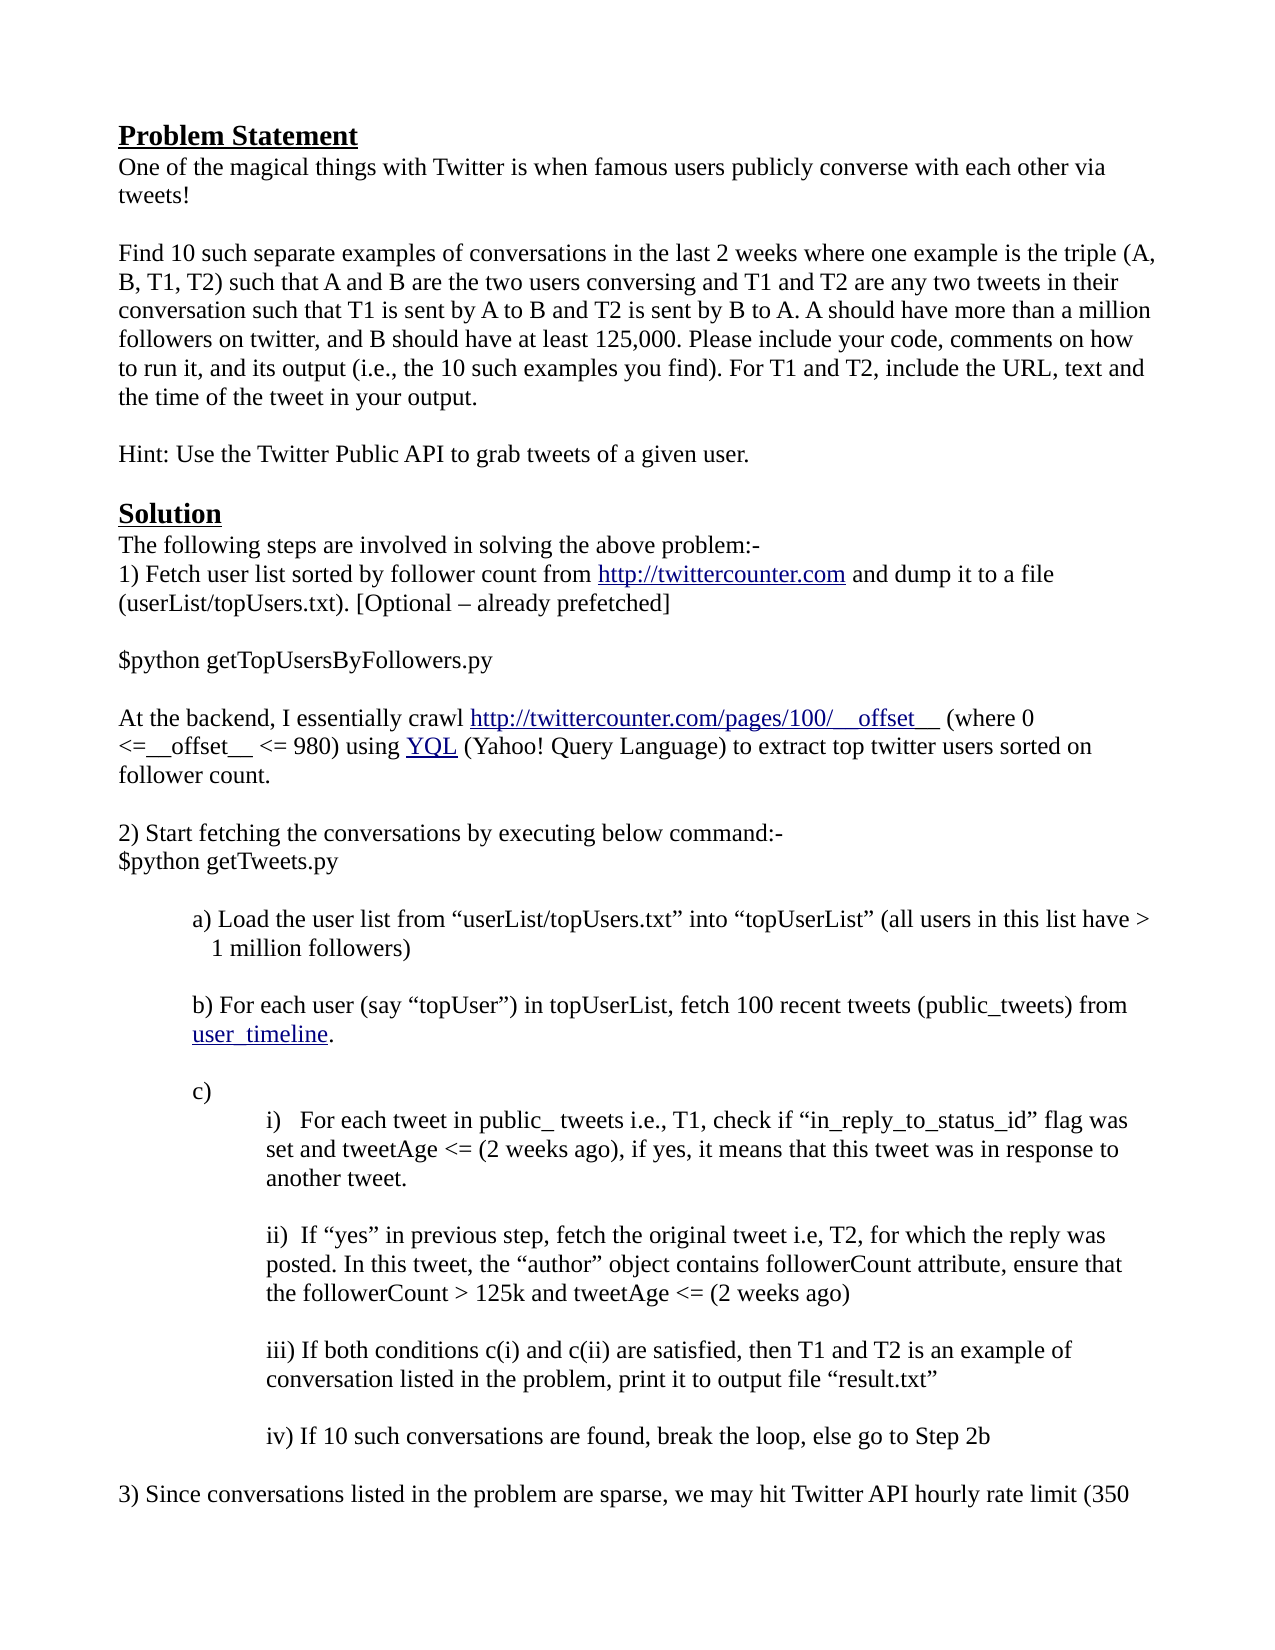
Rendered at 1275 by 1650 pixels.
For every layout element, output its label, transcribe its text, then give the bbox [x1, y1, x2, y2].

text $python getTweets.py [118, 846, 1157, 875]
text Hint: Use the Twitter Public API to grab tweets of a given user. [118, 439, 1157, 468]
text 2) Start fetching the conversations by executing below command:- [118, 818, 1157, 846]
text Solution [118, 497, 1157, 530]
text Find 10 such separate examples of conversations in the last 2 weeks where one example is the triple (A, B, T1, T2) such that A and B are the two users conversing and T1 and T2 are any two tweets in their conversation such that T1 is sent by A to B and T2 is sent by B to A. A should have more than a million followers on twitter, and B should have at least 125,000. Please include your code, comments on how to run it, and its output (i.e., the 10 such examples you find). For T1 and T2, include the URL, text and the time of the tweet in your output. [118, 238, 1157, 410]
text a) Load the user list from “userList/topUsers.txt” into “topUserList” (all users in this list have > 1 million followers) [118, 904, 1157, 961]
text $python getTopUsersByFollowers.py [118, 645, 1157, 674]
text The following steps are involved in solving the above problem:- [118, 530, 1157, 559]
text Problem Statement [118, 118, 1157, 152]
text b) For each user (say “topUser”) in topUserList, fetch 100 recent tweets (public_tweets) from user_timeline. [118, 990, 1157, 1048]
text One of the magical things with Twitter is when famous users publicly converse with each other via tweets! [118, 152, 1157, 209]
text i) For each tweet in public_ tweets i.e., T1, check if “in_reply_to_status_id” flag was set and tweetAge <= (2 weeks ago), if yes, it means that this tweet was in response to another tweet. [118, 1105, 1157, 1191]
text c) [118, 1076, 1157, 1105]
text iii) If both conditions c(i) and c(ii) are satisfied, then T1 and T2 is an example of conversation listed in the problem, print it to output file “result.txt” [118, 1335, 1157, 1393]
text iv) If 10 such conversations are found, break the loop, else go to Step 2b [118, 1421, 1157, 1450]
text 1) Fetch user list sorted by follower count from http://twittercounter.com and dump it to a file (userList/topUsers.txt). [Optional – already prefetched] [118, 559, 1157, 616]
text ii) If “yes” in previous step, fetch the original tweet i.e, T2, for which the reply was posted. In this tweet, the “author” object contains followerCount attribute, ensure that the followerCount > 125k and tweetAge <= (2 weeks ago) [118, 1220, 1157, 1306]
text 3) Since conversations listed in the problem are sparse, we may hit Twitter API hourly rate limit (350 [118, 1479, 1157, 1508]
text At the backend, I essentially crawl http://twittercounter.com/pages/100/__offset__ (where 0 <=__offset__ <= 980) using YQL (Yahoo! Query Language) to extract top twitter users sorted on follower count. [118, 703, 1157, 789]
